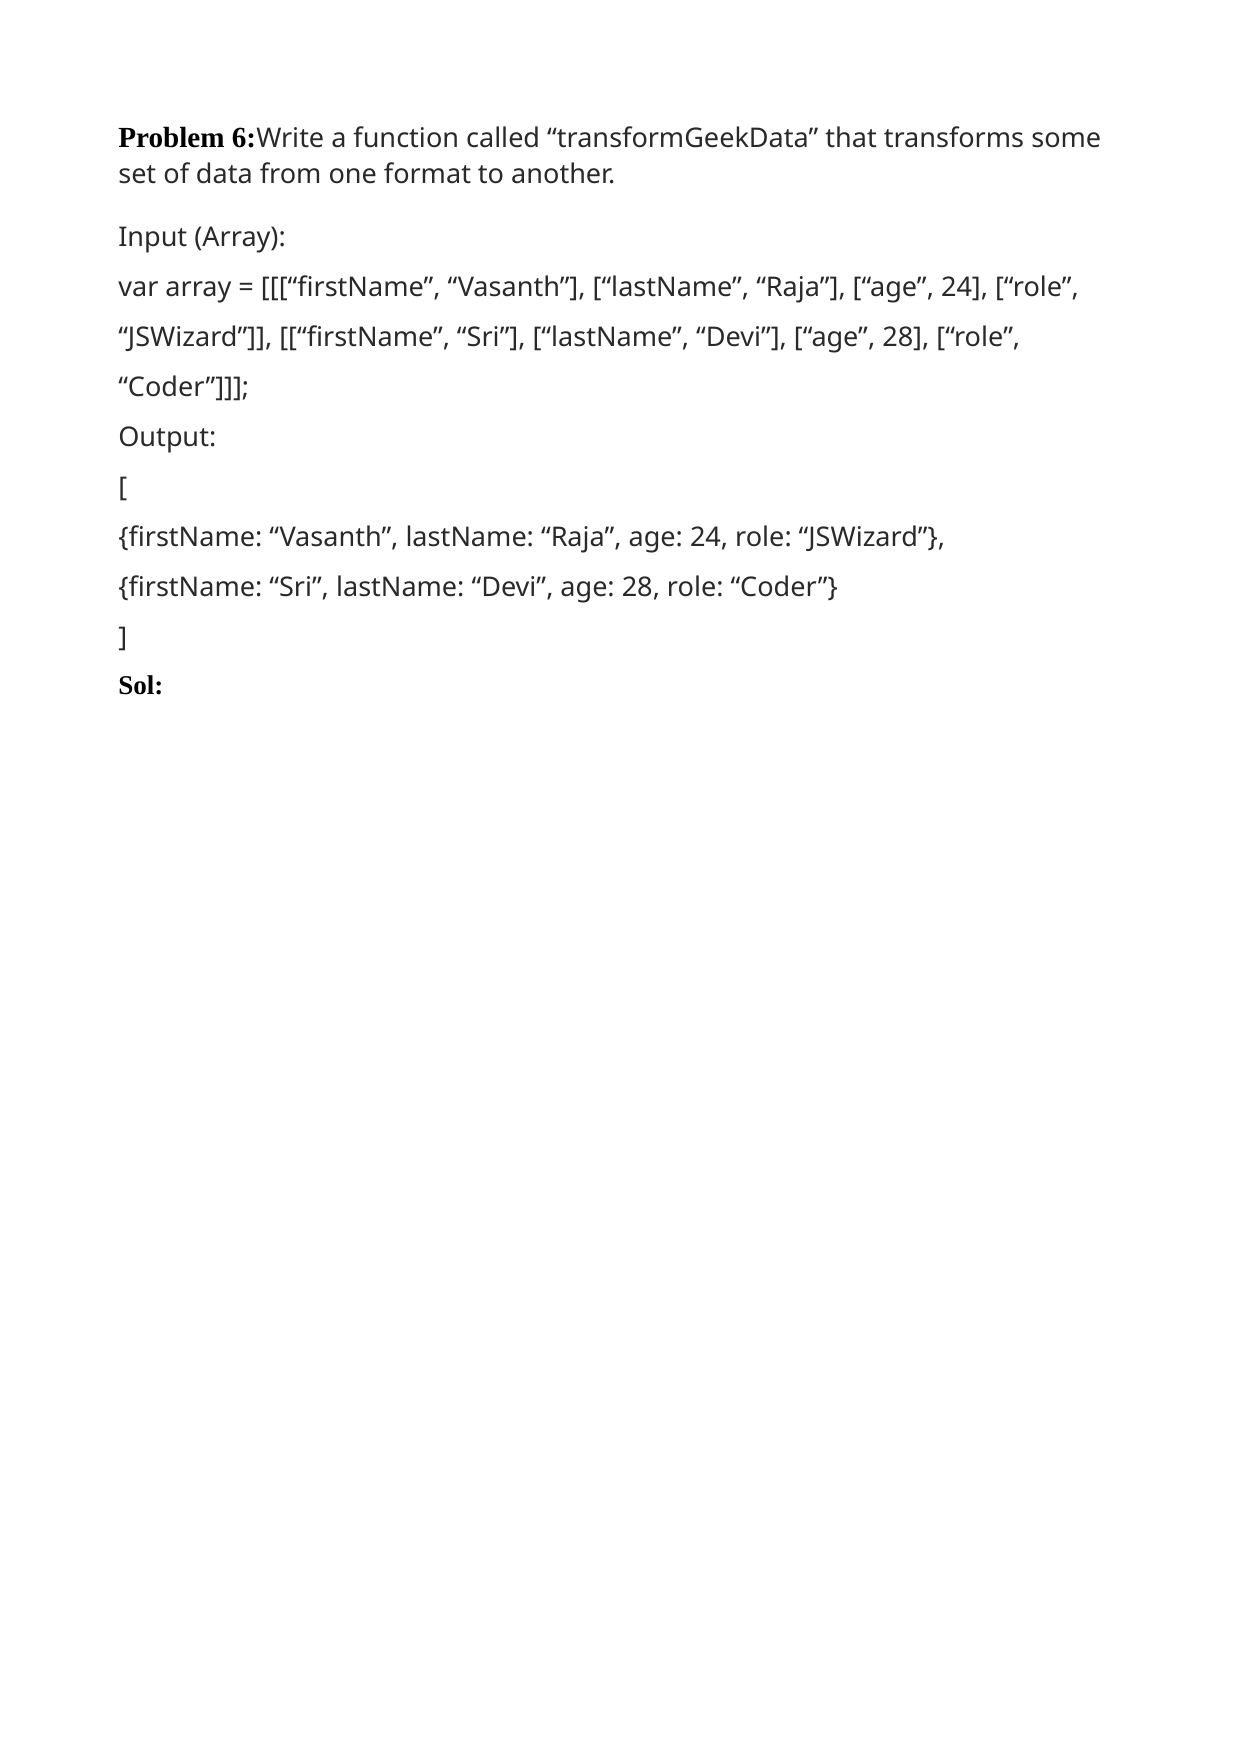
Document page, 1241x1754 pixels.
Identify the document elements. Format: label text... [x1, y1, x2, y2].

subtitle Problem 6:Write a function called “transformGeekData” that transforms some set of data from one format to another. [118, 118, 1122, 192]
text Input (Array): var array = [[[“firstName”, “Vasanth”], [“lastName”, “Raja”], [“age”, 24], [“role”, “JSWizard”]], [[“firstName”, “Sri”], [“lastName”, “Devi”], [“age”, 28], [“role”, “Coder”]]]; Output: [ {firstName: “Vasanth”, lastName: “Raja”, age: 24, role: “JSWizard”}, {firstName: “Sri”, lastName: “Devi”, age: 28, role: “Coder”} ] [118, 204, 1122, 654]
text Sol: [118, 669, 1122, 700]
